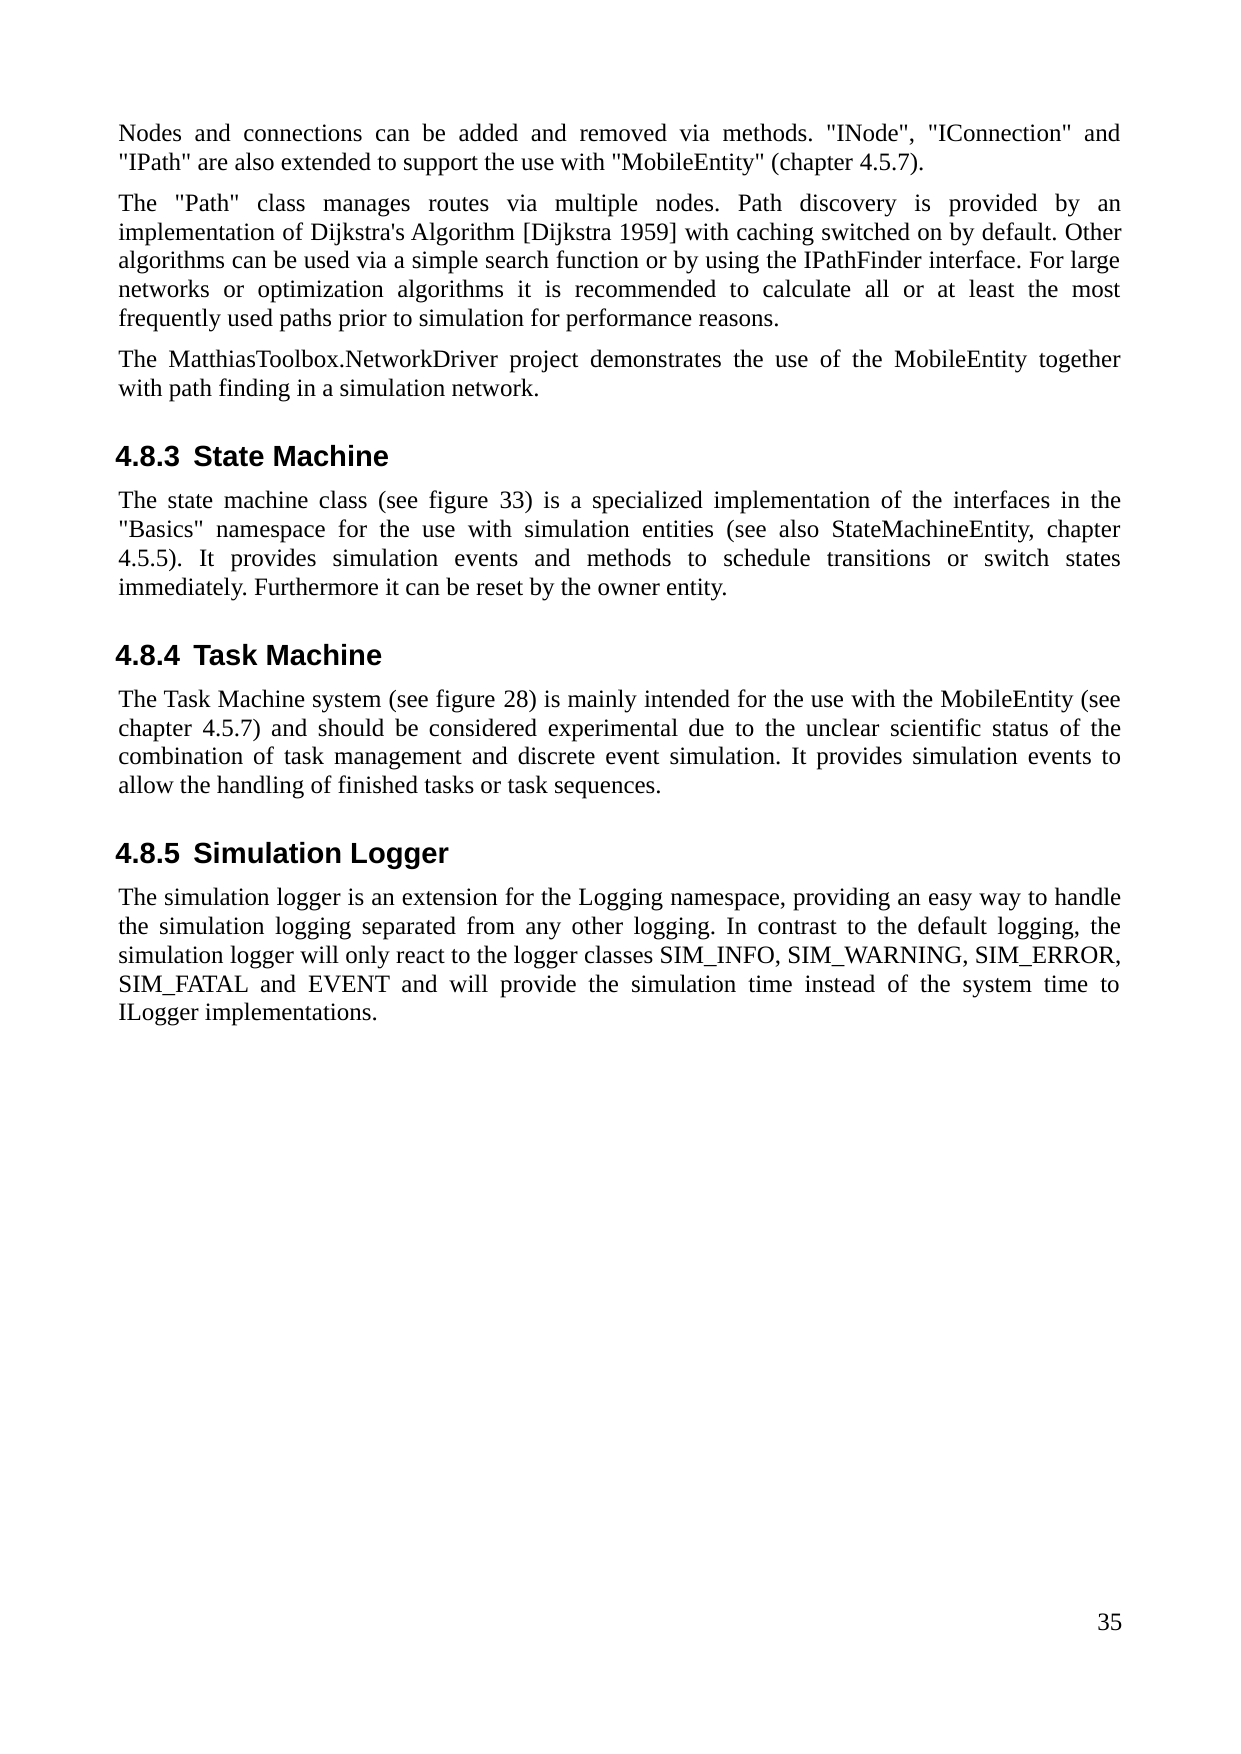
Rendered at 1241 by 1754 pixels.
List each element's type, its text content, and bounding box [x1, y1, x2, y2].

subtitle Simulation Logger [115, 836, 1122, 870]
subtitle State Machine [115, 439, 1122, 473]
text Nodes and connections can be added and removed via methods. "INode", "IConnection" and "IPath" are also extended to support the use with "MobileEntity" (chapter 4.5.7). [118, 118, 1122, 176]
text The MatthiasToolbox.NetworkDriver project demonstrates the use of the MobileEntity together with path finding in a simulation network. [118, 344, 1122, 402]
text The state machine class (see figure 33) is a specialized implementation of the interfaces in the "Basics" namespace for the use with simulation entities (see also StateMachineEntity, chapter 4.5.5). It provides simulation events and methods to schedule transitions or switch states immediately. Furthermore it can be reset by the owner entity. [118, 485, 1122, 600]
text The simulation logger is an extension for the Logging namespace, providing an easy way to handle the simulation logging separated from any other logging. In contrast to the default logging, the simulation logger will only react to the logger classes SIM_INFO, SIM_WARNING, SIM_ERROR, SIM_FATAL and EVENT and will provide the simulation time instead of the system time to ILogger implementations. [118, 882, 1122, 1026]
text The "Path" class manages routes via multiple nodes. Path discovery is provided by an implementation of Dijkstra's Algorithm [Dijkstra 1959] with caching switched on by default. Other algorithms can be used via a simple search function or by using the IPathFinder interface. For large networks or optimization algorithms it is recommended to calculate all or at least the most frequently used paths prior to simulation for performance reasons. [118, 188, 1122, 332]
subtitle Task Machine [115, 638, 1122, 671]
text The Task Machine system (see figure 28) is mainly intended for the use with the MobileEntity (see chapter 4.5.7) and should be considered experimental due to the unclear scientific status of the combination of task management and discrete event simulation. It provides simulation events to allow the handling of finished tasks or task sequences. [118, 684, 1122, 799]
